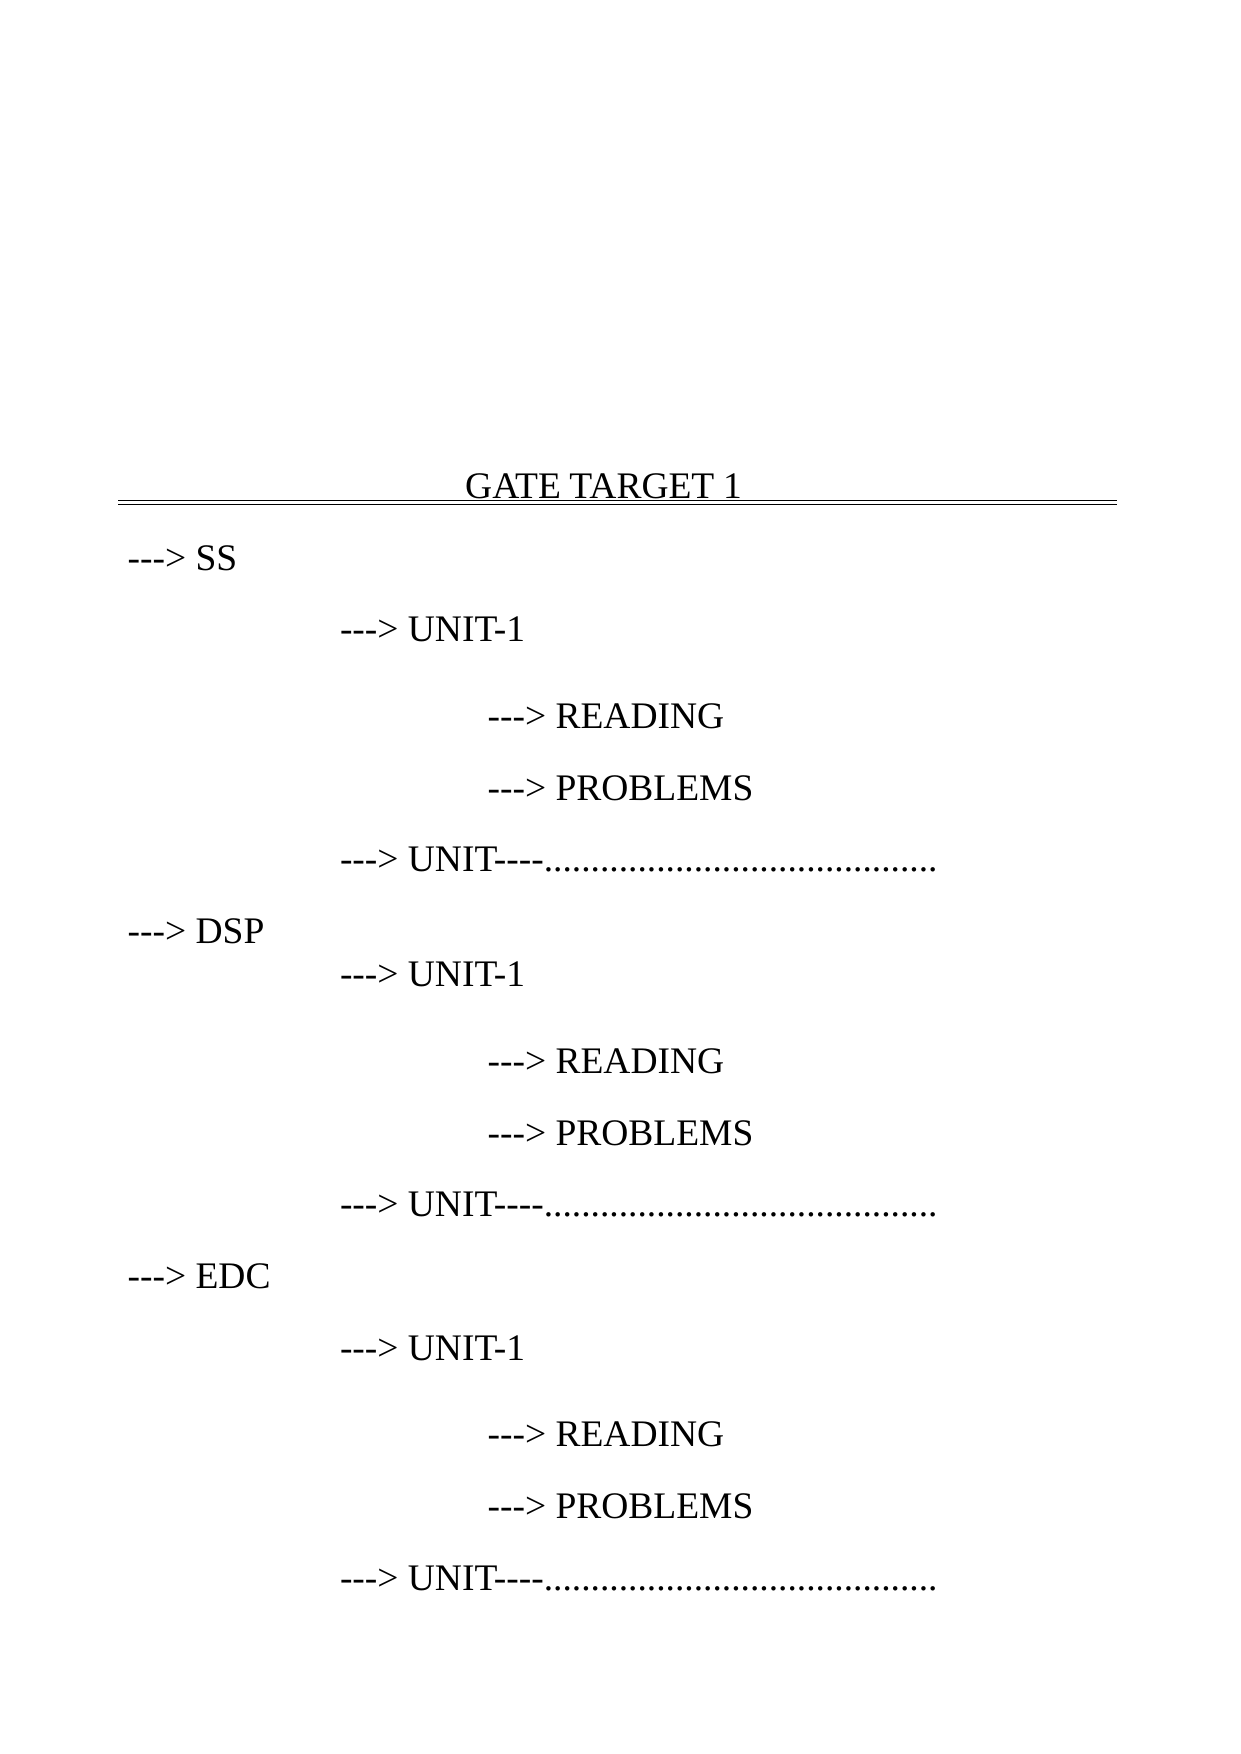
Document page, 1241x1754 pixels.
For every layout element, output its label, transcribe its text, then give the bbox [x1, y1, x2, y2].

text ---> READING [118, 1412, 1122, 1455]
text ---> SS [118, 535, 1122, 578]
text ---> EDC [118, 1254, 1122, 1297]
text ---> READING [118, 693, 1122, 736]
text ---> UNIT----.......................................... [118, 1182, 1122, 1225]
text ---> UNIT----.......................................... [118, 837, 1122, 880]
text ---> PROBLEMS [118, 1110, 1122, 1153]
text ---> UNIT-1 [118, 607, 1122, 650]
text ---> PROBLEMS [118, 1484, 1122, 1527]
text GATE TARGET 1 [118, 463, 1122, 506]
text ---> DSP [118, 909, 1122, 952]
text ---> PROBLEMS [118, 765, 1122, 808]
text ---> UNIT-1 [118, 952, 1122, 995]
text ---> UNIT-1 [118, 1326, 1122, 1369]
text ---> UNIT----.......................................... [118, 1556, 1122, 1599]
text ---> READING [118, 1038, 1122, 1081]
